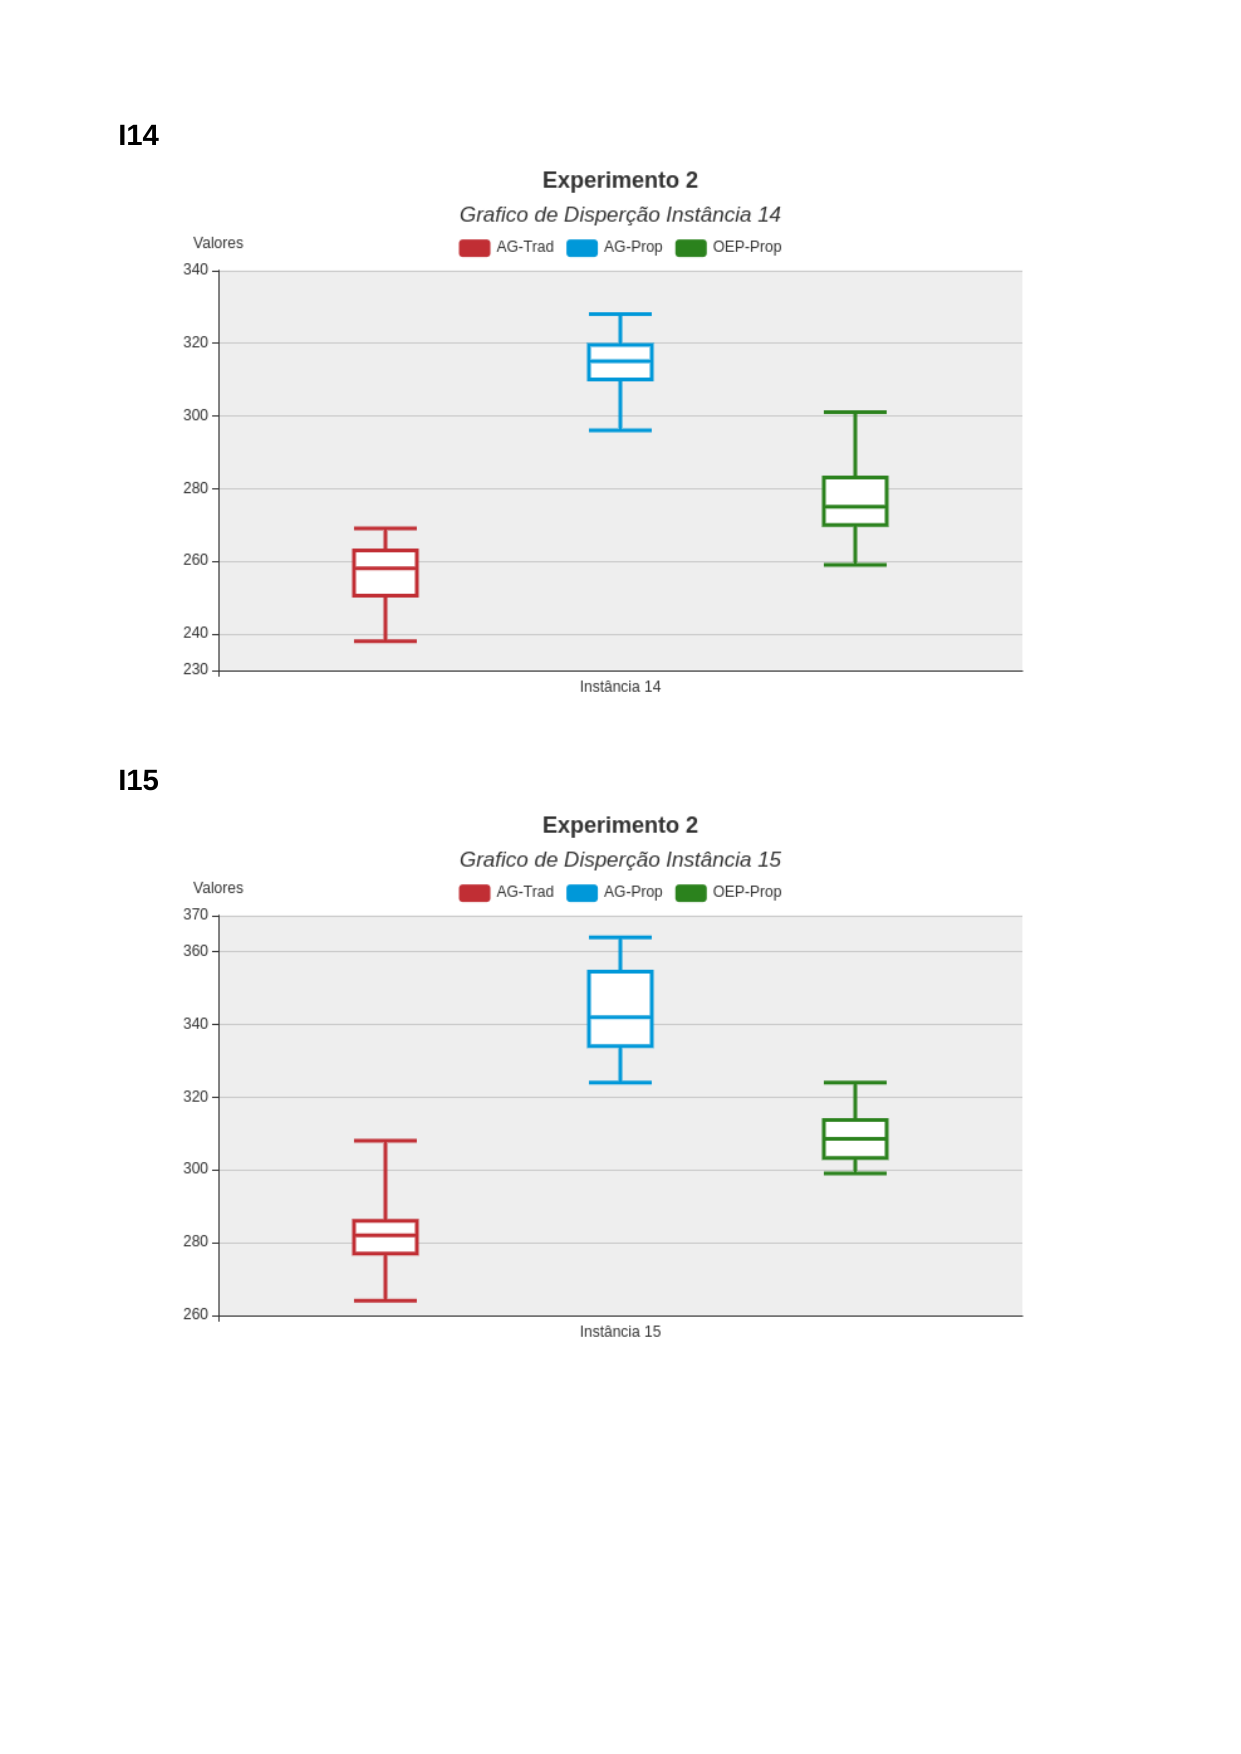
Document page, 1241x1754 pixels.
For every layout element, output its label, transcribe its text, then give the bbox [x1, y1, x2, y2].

subtitle I15 [118, 763, 1122, 797]
picture [118, 164, 1123, 697]
subtitle I14 [118, 118, 1122, 152]
picture [118, 809, 1123, 1342]
